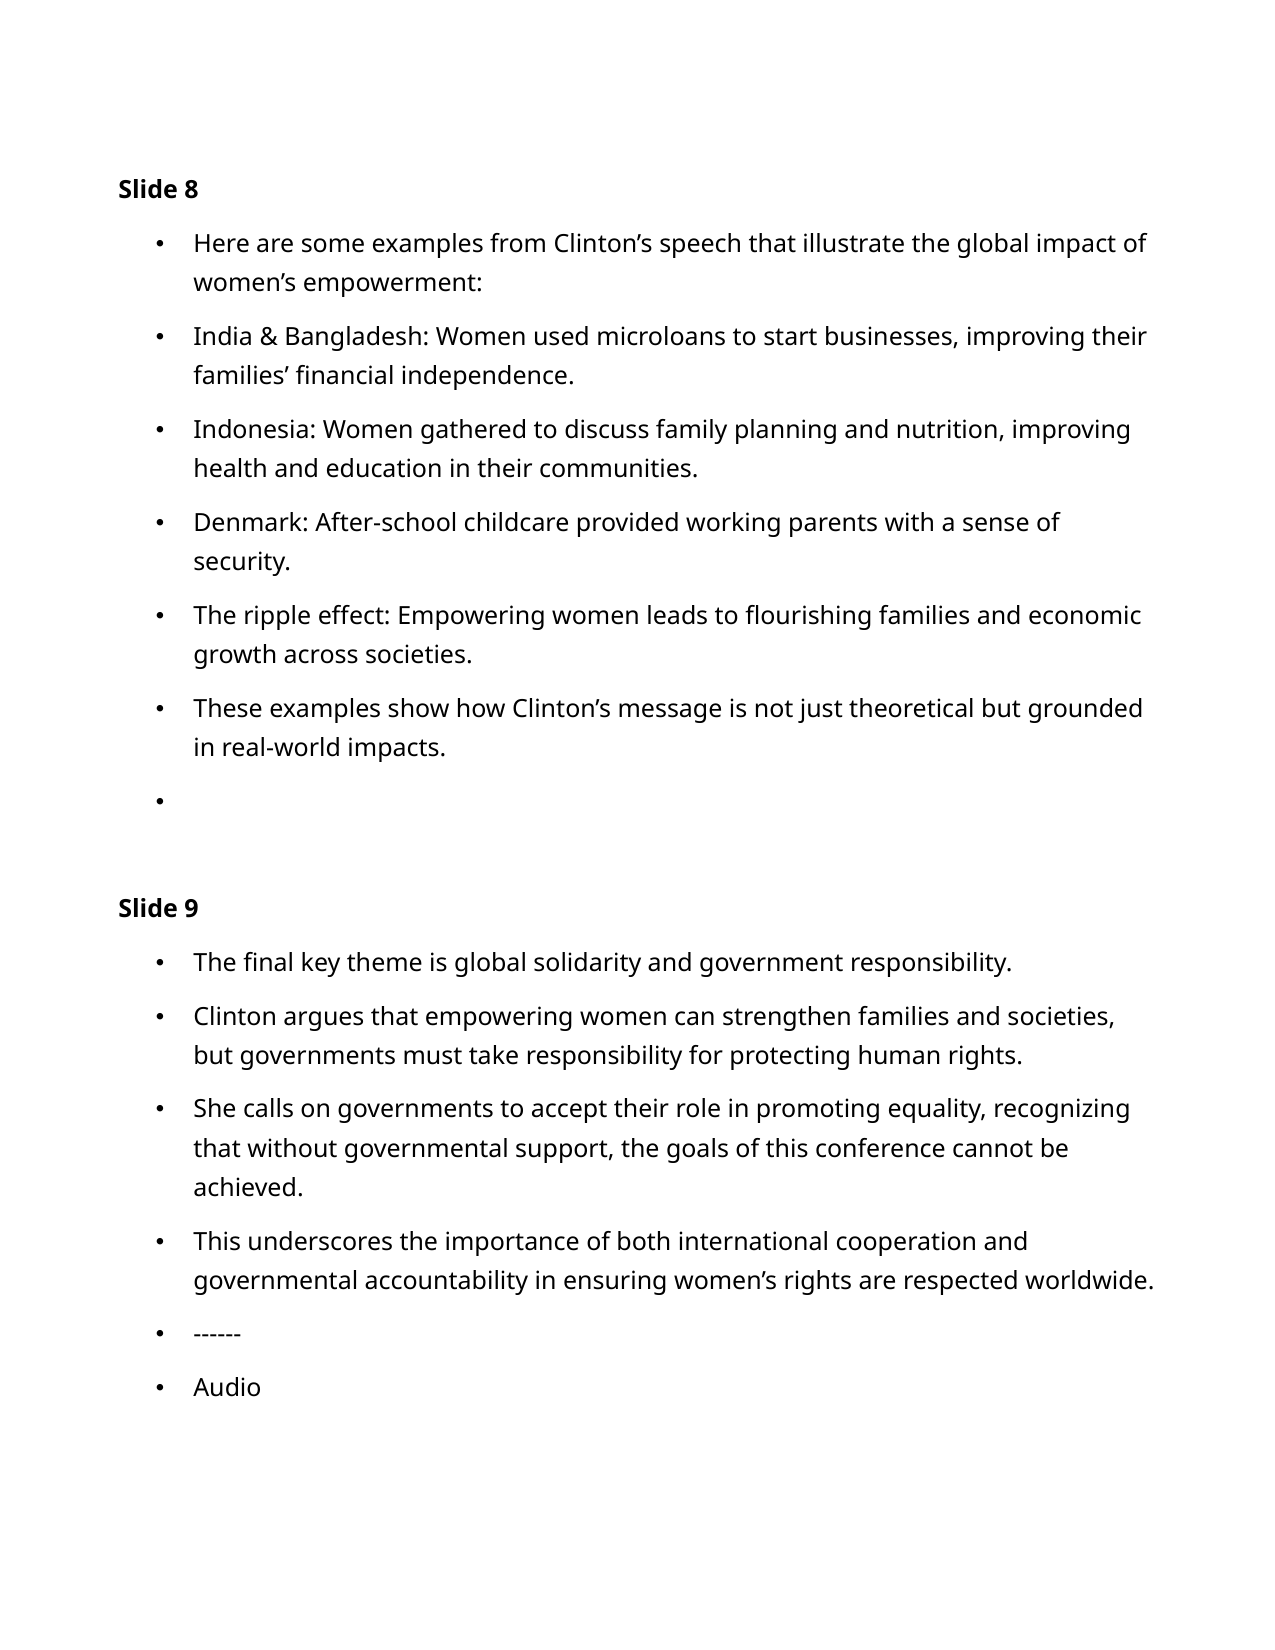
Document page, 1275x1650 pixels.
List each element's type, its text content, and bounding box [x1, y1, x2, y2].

list These examples show how Clinton’s message is not just theoretical but grounded in real-world impacts. [156, 690, 1157, 763]
list Audio [156, 1370, 1157, 1404]
list The final key theme is global solidarity and government responsibility. [156, 944, 1157, 978]
list Indonesia: Women gathered to discuss family planning and nutrition, improving health and education in their communities. [156, 411, 1157, 485]
text Slide 8 [118, 172, 1157, 206]
list Here are some examples from Clinton’s speech that illustrate the global impact of women’s empowerment: [156, 226, 1157, 299]
list Denmark: After-school childcare provided working parents with a sense of security. [156, 504, 1157, 578]
list The ripple effect: Empowering women leads to flourishing families and economic growth across societies. [156, 597, 1157, 671]
list India & Bangladesh: Women used microloans to start businesses, improving their families’ financial independence. [156, 318, 1157, 392]
text Slide 9 [118, 891, 1157, 925]
list ------ [156, 1316, 1157, 1350]
list This underscores the importance of both international cooperation and governmental accountability in ensuring women’s rights are respected worldwide. [156, 1223, 1157, 1296]
list Clinton argues that empowering women can strengthen families and societies, but governments must take responsibility for protecting human rights. [156, 998, 1157, 1071]
list She calls on governments to accept their role in promoting equality, recognizing that without governmental support, the goals of this conference cannot be achieved. [156, 1091, 1157, 1203]
